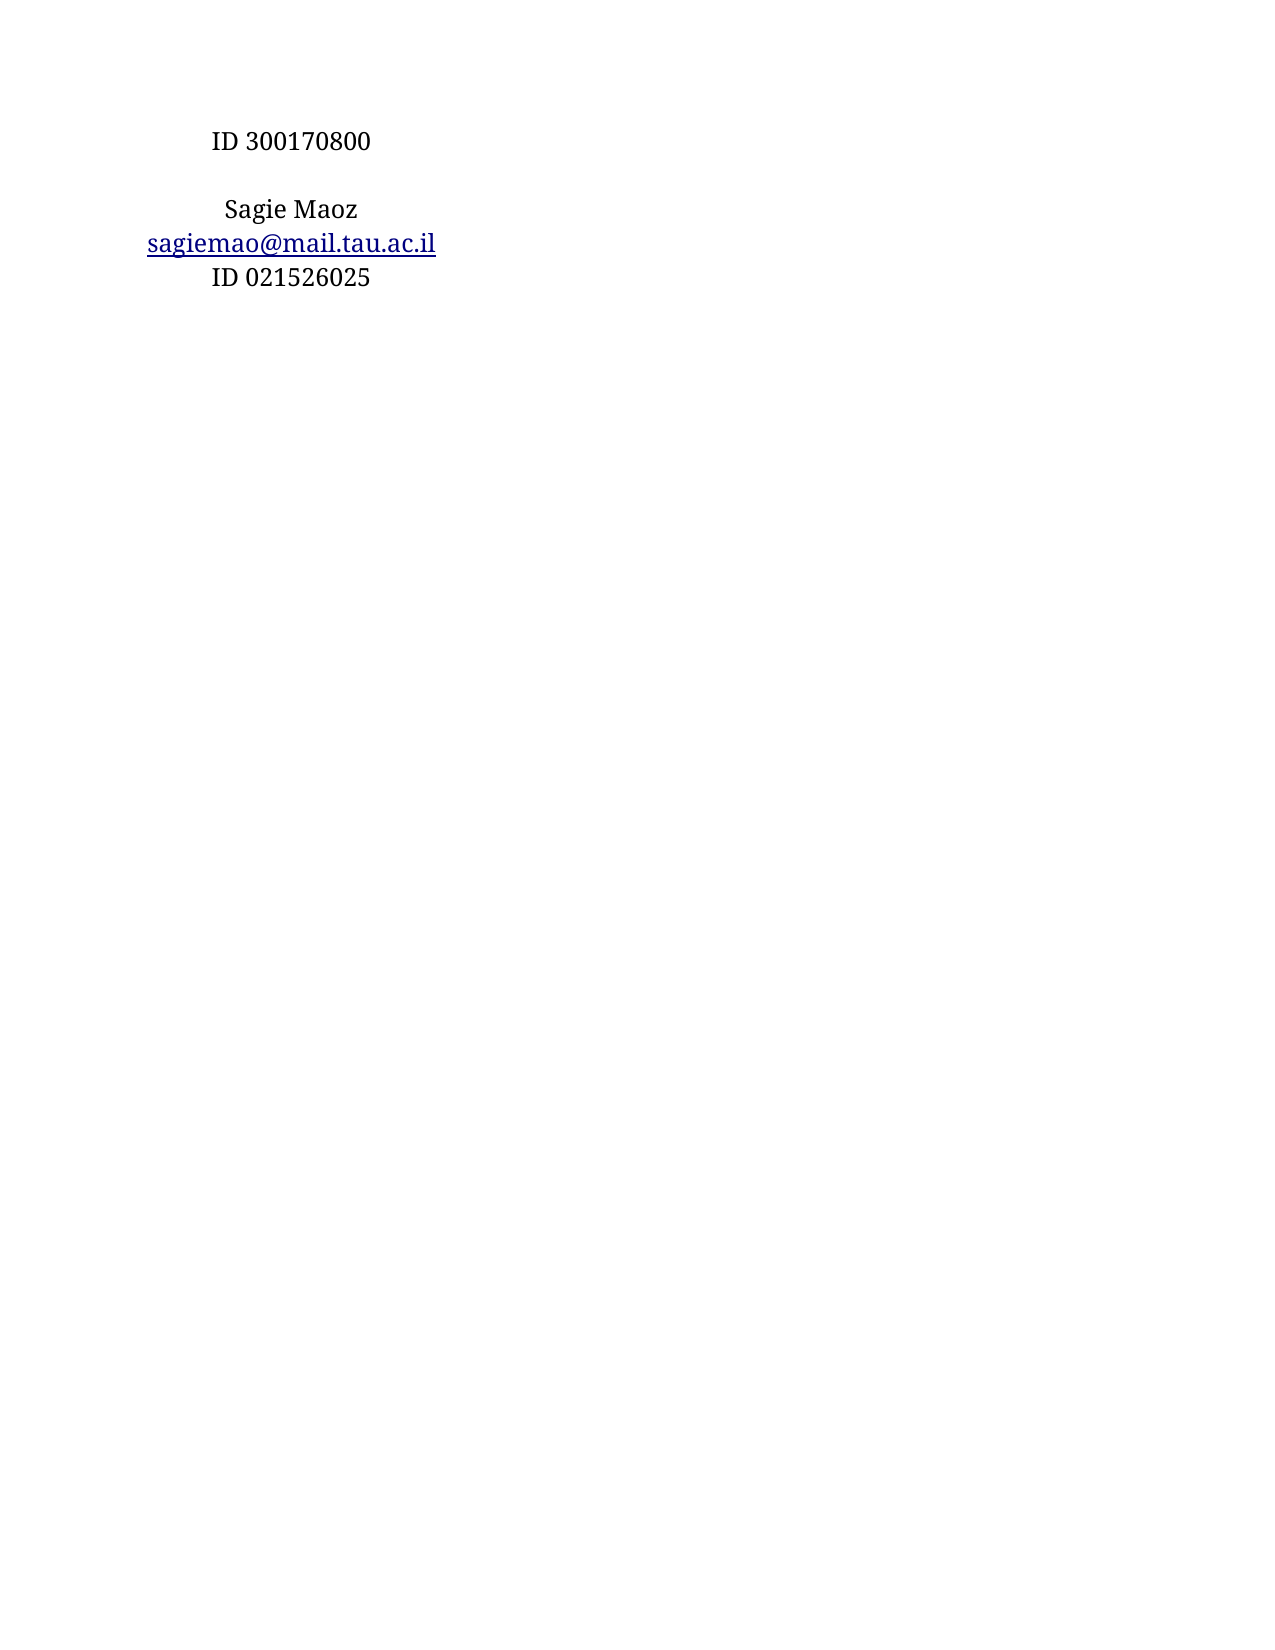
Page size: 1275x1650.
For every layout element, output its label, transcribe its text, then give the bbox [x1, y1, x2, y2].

table_header [811, 118, 1157, 300]
table_header ID 300170800 Sagie Maoz sagiemao@mail.tau.ac.il ID 021526025 [118, 118, 464, 300]
table_header [464, 118, 811, 300]
